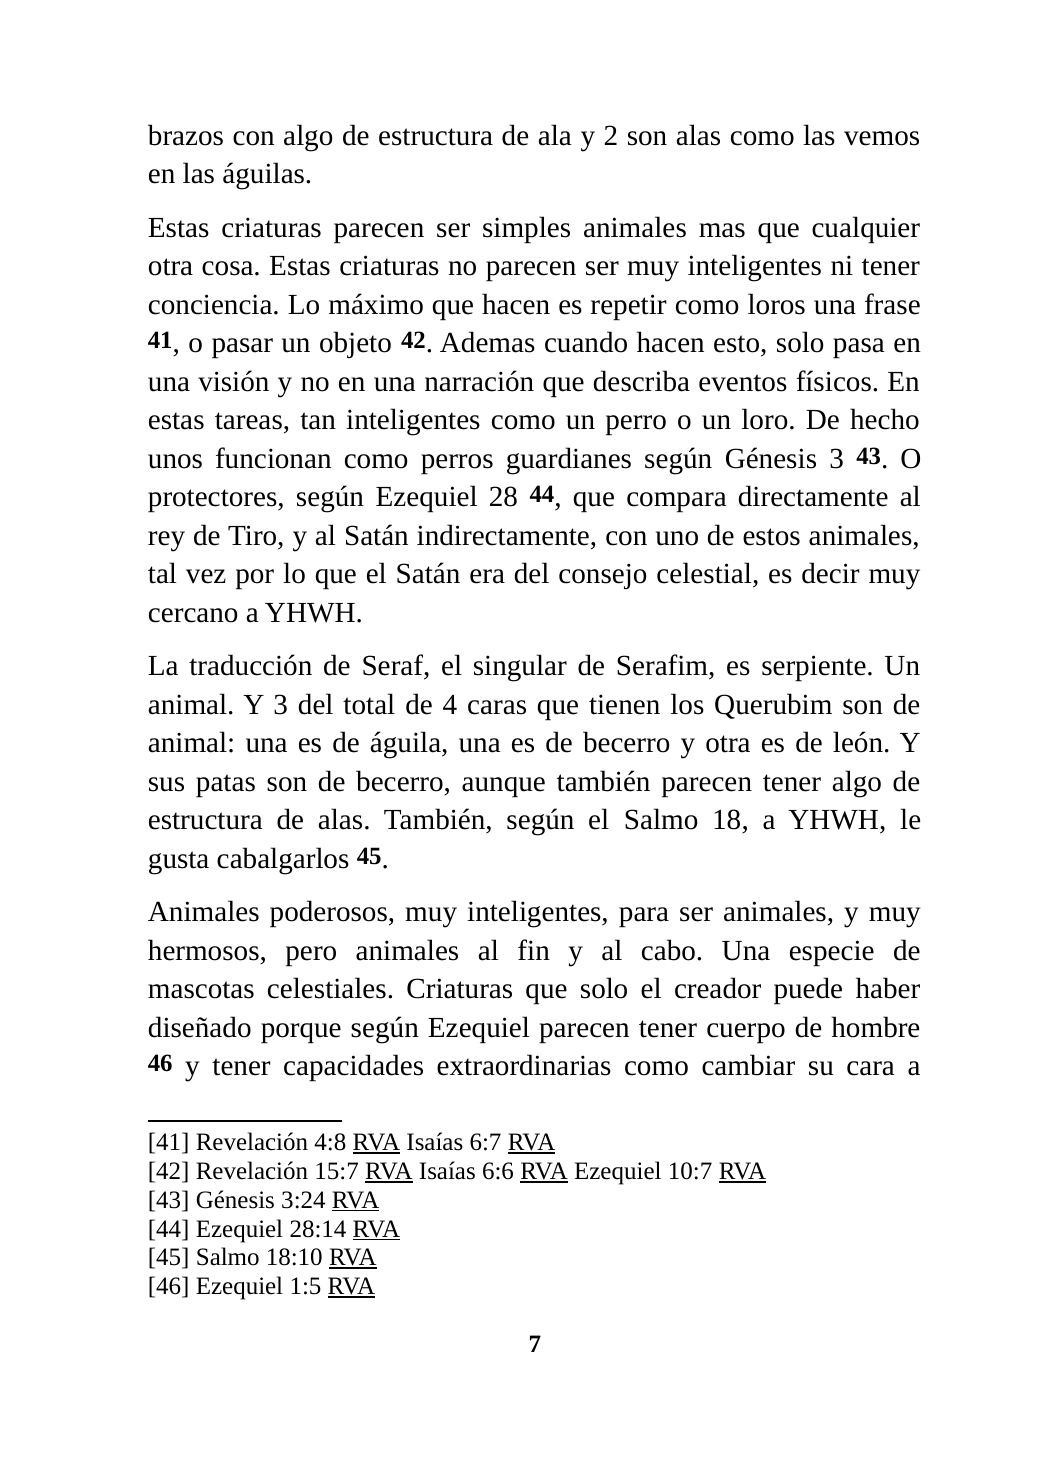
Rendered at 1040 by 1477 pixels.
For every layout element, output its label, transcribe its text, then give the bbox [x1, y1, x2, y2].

text Animales poderosos, muy inteligentes, para ser animales, y muy hermosos, pero animales al fin y al cabo. Una especie de mascotas celestiales. Criaturas que solo el creador puede haber diseñado porque según Ezequiel parecen tener cuerpo de hombre y tener capacidades extraordinarias como cambiar su cara a [148, 894, 921, 1082]
text Estas criaturas parecen ser simples animales mas que cualquier otra cosa. Estas criaturas no parecen ser muy inteligentes ni tener conciencia. Lo máximo que hacen es repetir como loros una frase , o pasar un objeto . Ademas cuando hacen esto, solo pasa en una visión y no en una narración que describa eventos físicos. En estas tareas, tan inteligentes como un perro o un loro. De hecho unos funcionan como perros guardianes según Génesis 3 . O protectores, según Ezequiel 28 , que compara directamente al rey de Tiro, y al Satán indirectamente, con uno de estos animales, tal vez por lo que el Satán era del consejo celestial, es decir muy cercano a YHWH. [148, 210, 921, 629]
text Revelación 4:8 RVA Isaías 6:7 RVA [148, 1127, 921, 1156]
text Revelación 15:7 RVA Isaías 6:6 RVA Ezequiel 10:7 RVA [148, 1156, 921, 1185]
text La traducción de Seraf, el singular de Serafim, es serpiente. Un animal. Y 3 del total de 4 caras que tienen los Querubim son de animal: una es de águila, una es de becerro y otra es de león. Y sus patas son de becerro, aunque también parecen tener algo de estructura de alas. También, según el Salmo 18, a YHWH, le gusta cabalgarlos . [148, 648, 921, 874]
text Génesis 3:24 RVA [148, 1185, 921, 1214]
text Salmo 18:10 RVA [148, 1242, 921, 1271]
text Ezequiel 28:14 RVA [148, 1214, 921, 1242]
text brazos con algo de estructura de ala y 2 son alas como las vemos en las águilas. [148, 118, 921, 190]
text Ezequiel 1:5 RVA [148, 1271, 921, 1300]
